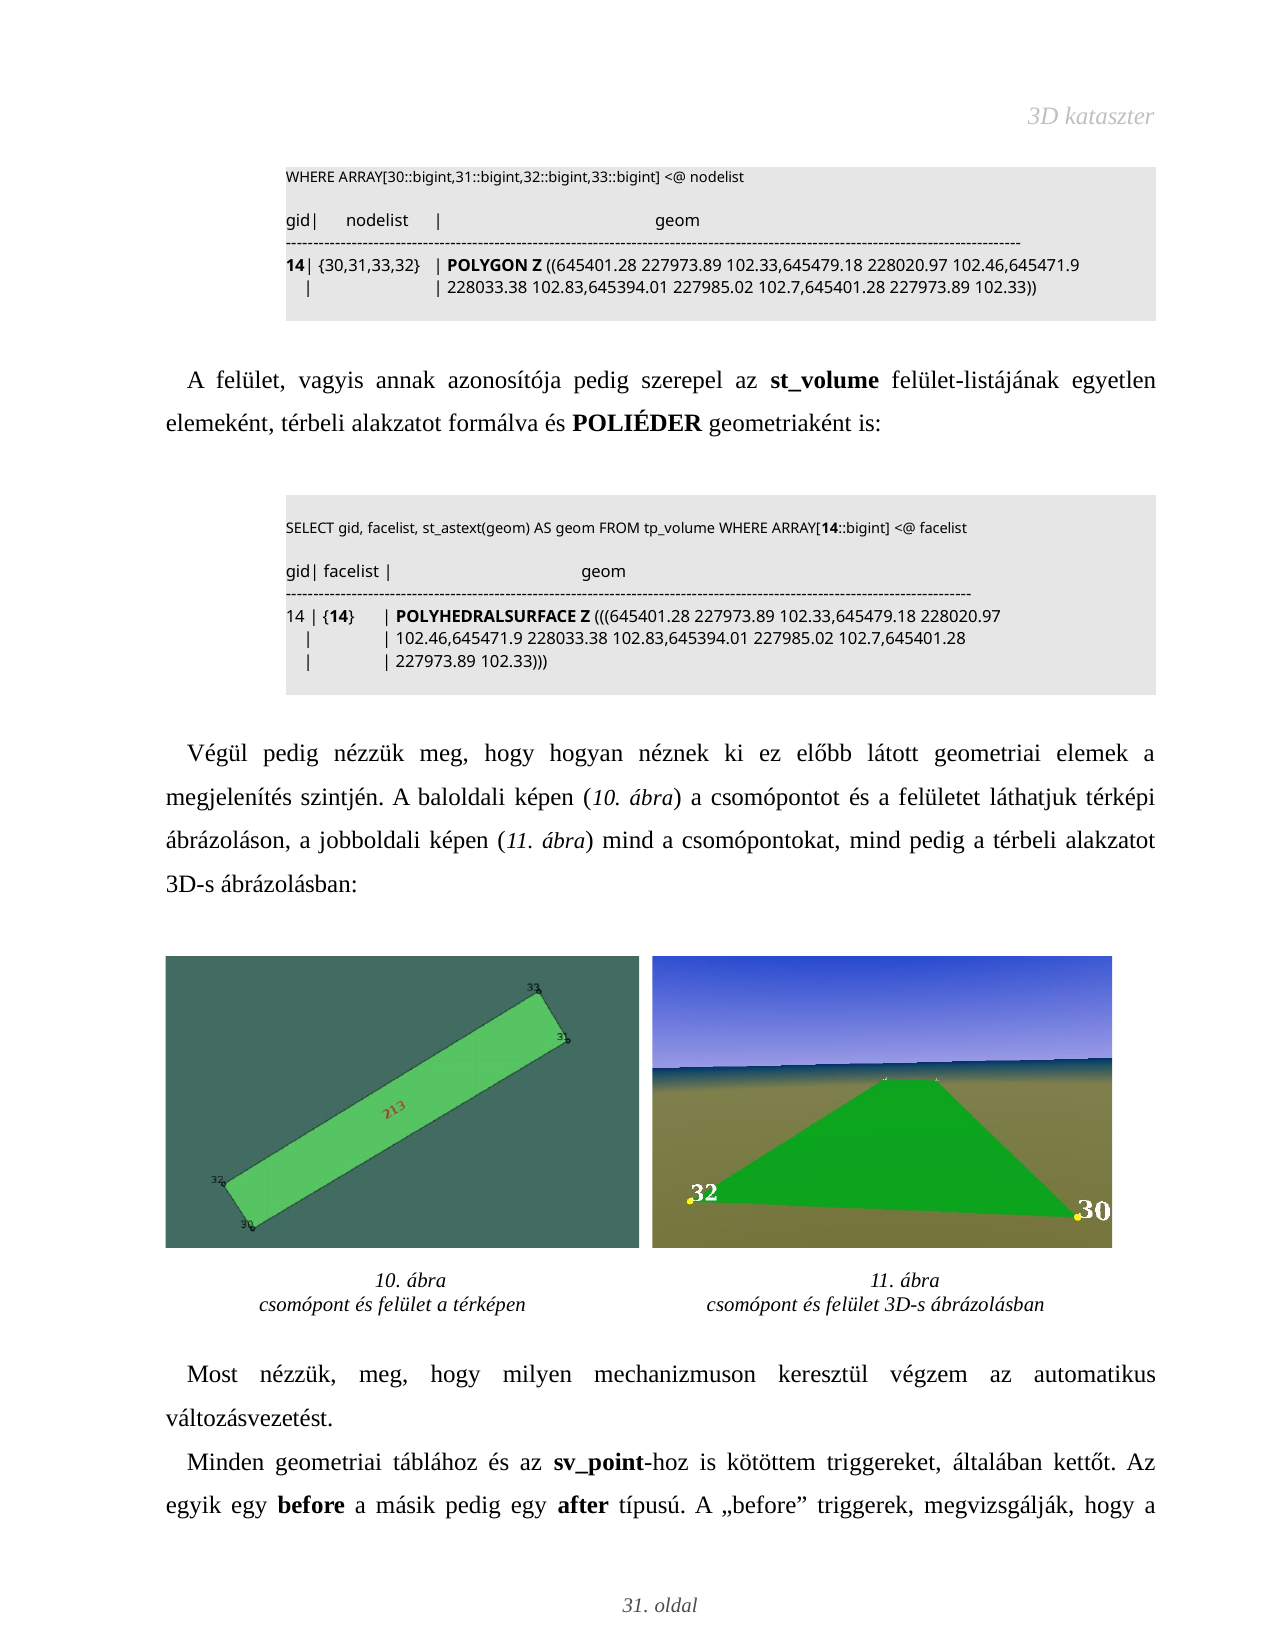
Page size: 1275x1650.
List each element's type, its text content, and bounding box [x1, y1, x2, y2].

text 14| {30,31,33,32} | POLYGON Z ((645401.28 227973.89 102.33,645479.18 228020.97 102.46,645471.9 [286, 253, 1156, 276]
text ----------------------------------------------------------------------------------------------------------------------------- [286, 582, 1156, 605]
text 10. ábra 11. ábra [166, 1268, 1156, 1292]
text 14 | {14} | POLYHEDRALSURFACE Z (((645401.28 227973.89 102.33,645479.18 228020.97 [286, 605, 1156, 627]
text gid| nodelist | geom [286, 208, 1156, 231]
text SELECT gid, facelist, st_astext(geom) AS geom FROM tp_volume WHERE ARRAY[14::bigint] <@ facelist [286, 518, 1156, 537]
text | | 102.46,645471.9 228033.38 102.83,645394.01 227985.02 102.7,645401.28 [286, 627, 1156, 650]
text Minden geometriai táblához és az sv_point-hoz is kötöttem triggereket, általában kettőt. Az egyik egy before a másik pedig egy after típusú. A „before” triggerek, megvizsgálják, hogy a [166, 1446, 1156, 1519]
text A felület, vagyis annak azonosítója pedig szerepel az st_volume felület-listájának egyetlen elemeként, térbeli alakzatot formálva és POLIÉDER geometriaként is: [166, 364, 1156, 437]
text csomópont és felület a térképen csomópont és felület 3D-s ábrázolásban [166, 1292, 1156, 1316]
text Most nézzük, meg, hogy milyen mechanizmuson keresztül végzem az automatikus változásvezetést. [166, 1359, 1156, 1432]
text Végül pedig nézzük meg, hogy hogyan néznek ki ez előbb látott geometriai elemek a megjelenítés szintjén. A baloldali képen (10. ábra) a csomópontot és a felületet láthatjuk térképi ábrázoláson, a jobboldali képen (11. ábra) mind a csomópontokat, mind pedig a térbeli alakzatot 3D-s ábrázolásban: [166, 738, 1156, 898]
text -------------------------------------------------------------------------------------------------------------------------------------- [286, 231, 1156, 253]
text gid| facelist | geom [286, 560, 1156, 582]
picture [165, 956, 640, 1248]
text | | 227973.89 102.33))) [286, 650, 1156, 672]
text | | 228033.38 102.83,645394.01 227985.02 102.7,645401.28 227973.89 102.33)) [286, 276, 1156, 298]
text WHERE ARRAY[30::bigint,31::bigint,32::bigint,33::bigint] <@ nodelist [286, 167, 1156, 186]
picture [652, 956, 1113, 1248]
